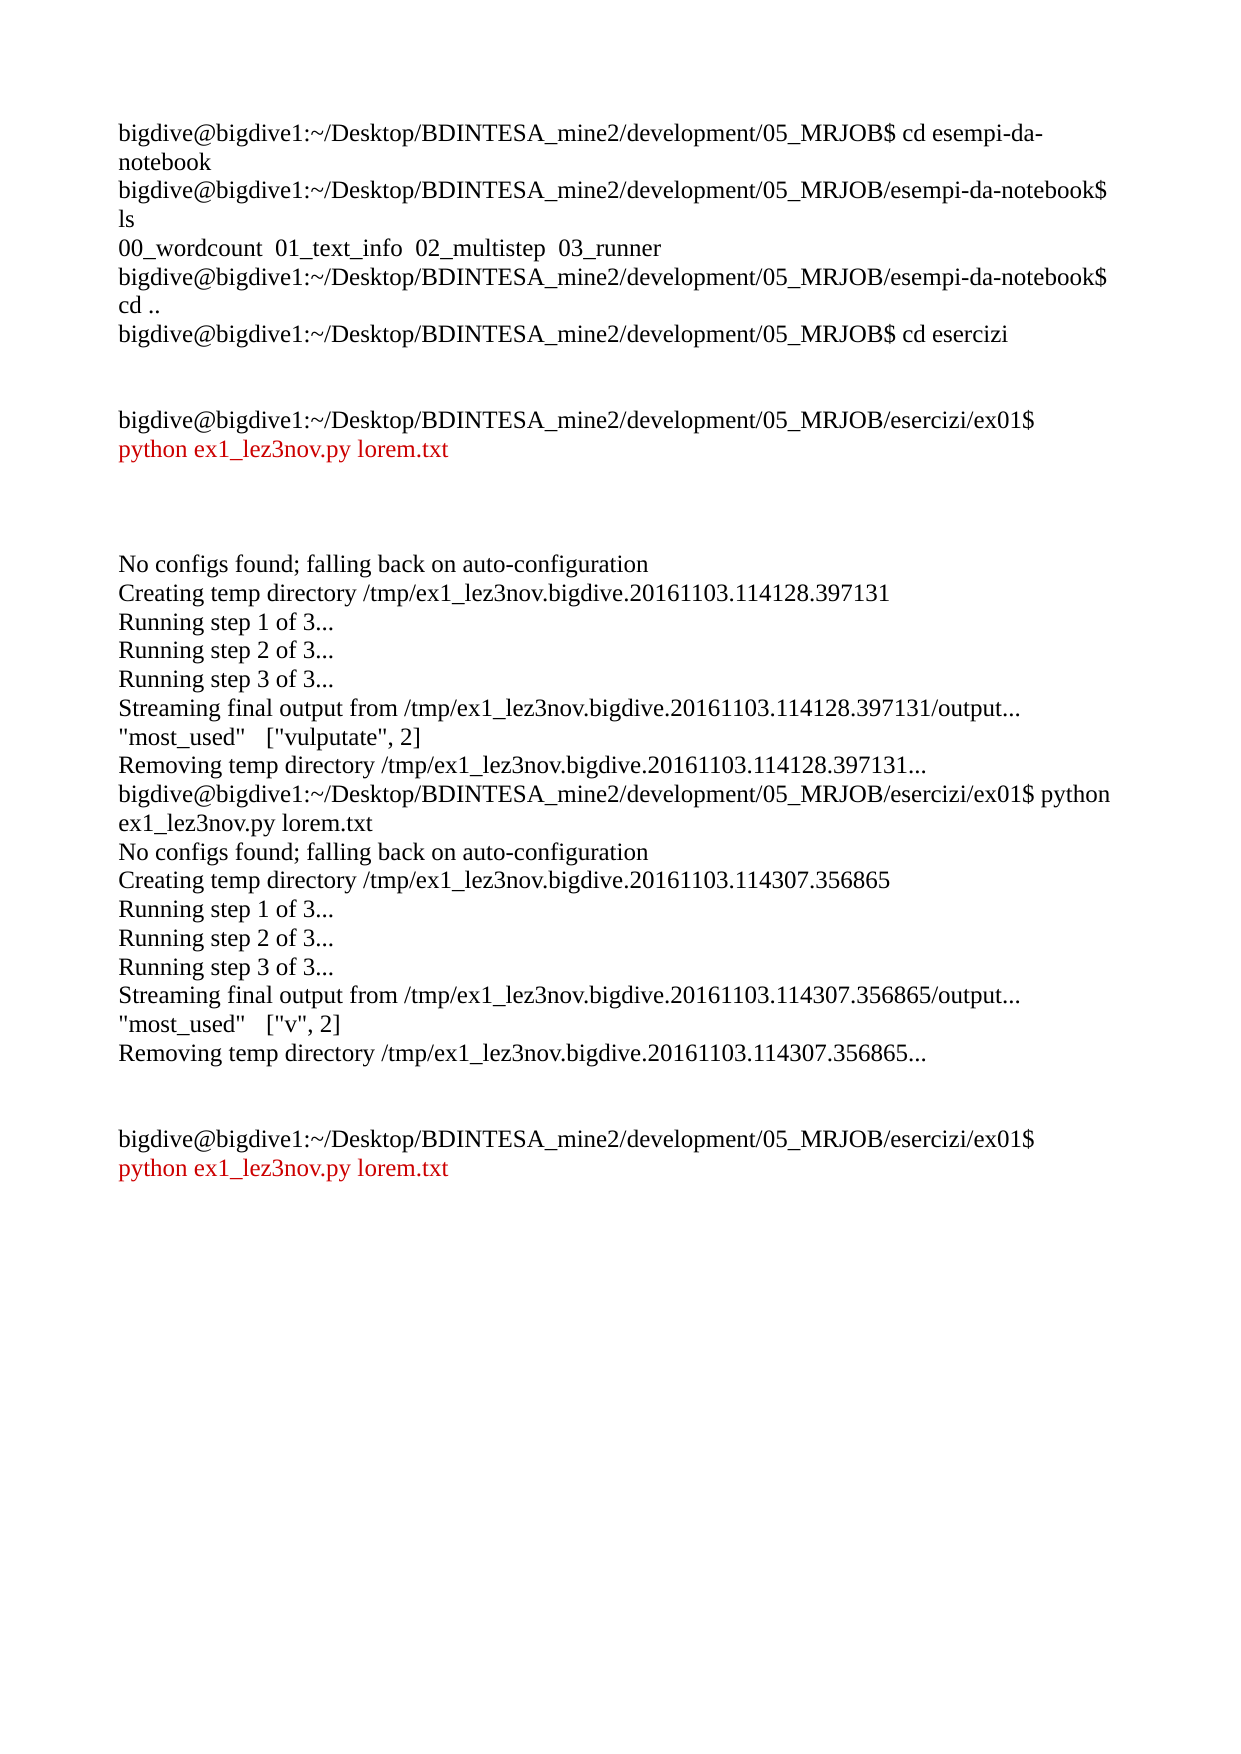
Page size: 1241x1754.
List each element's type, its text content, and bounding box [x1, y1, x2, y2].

text bigdive@bigdive1:~/Desktop/BDINTESA_mine2/development/05_MRJOB$ cd esempi-da-notebook [118, 118, 1122, 176]
text bigdive@bigdive1:~/Desktop/BDINTESA_mine2/development/05_MRJOB/esercizi/ex01$ [118, 1124, 1122, 1153]
text Streaming final output from /tmp/ex1_lez3nov.bigdive.20161103.114128.397131/output... [118, 693, 1122, 722]
text Running step 3 of 3... [118, 664, 1122, 693]
text "most_used" ["v", 2] [118, 1009, 1122, 1038]
text Running step 2 of 3... [118, 923, 1122, 952]
text bigdive@bigdive1:~/Desktop/BDINTESA_mine2/development/05_MRJOB$ cd esercizi [118, 319, 1122, 348]
text Running step 3 of 3... [118, 952, 1122, 981]
text python ex1_lez3nov.py lorem.txt [118, 1153, 1122, 1182]
text Removing temp directory /tmp/ex1_lez3nov.bigdive.20161103.114128.397131... [118, 751, 1122, 779]
text python ex1_lez3nov.py lorem.txt [118, 434, 1122, 463]
text bigdive@bigdive1:~/Desktop/BDINTESA_mine2/development/05_MRJOB/esercizi/ex01$ python ex1_lez3nov.py lorem.txt [118, 779, 1122, 837]
text Running step 1 of 3... [118, 894, 1122, 923]
text bigdive@bigdive1:~/Desktop/BDINTESA_mine2/development/05_MRJOB/esercizi/ex01$ [118, 406, 1122, 434]
text Running step 1 of 3... [118, 607, 1122, 636]
text Running step 2 of 3... [118, 636, 1122, 664]
text 00_wordcount 01_text_info 02_multistep 03_runner [118, 233, 1122, 262]
text No configs found; falling back on auto-configuration [118, 549, 1122, 578]
text "most_used" ["vulputate", 2] [118, 722, 1122, 751]
text bigdive@bigdive1:~/Desktop/BDINTESA_mine2/development/05_MRJOB/esempi-da-notebook$ cd .. [118, 262, 1122, 319]
text Streaming final output from /tmp/ex1_lez3nov.bigdive.20161103.114307.356865/output... [118, 981, 1122, 1009]
text Removing temp directory /tmp/ex1_lez3nov.bigdive.20161103.114307.356865... [118, 1038, 1122, 1067]
text Creating temp directory /tmp/ex1_lez3nov.bigdive.20161103.114307.356865 [118, 866, 1122, 894]
text No configs found; falling back on auto-configuration [118, 837, 1122, 866]
text bigdive@bigdive1:~/Desktop/BDINTESA_mine2/development/05_MRJOB/esempi-da-notebook$ ls [118, 176, 1122, 233]
text Creating temp directory /tmp/ex1_lez3nov.bigdive.20161103.114128.397131 [118, 578, 1122, 607]
